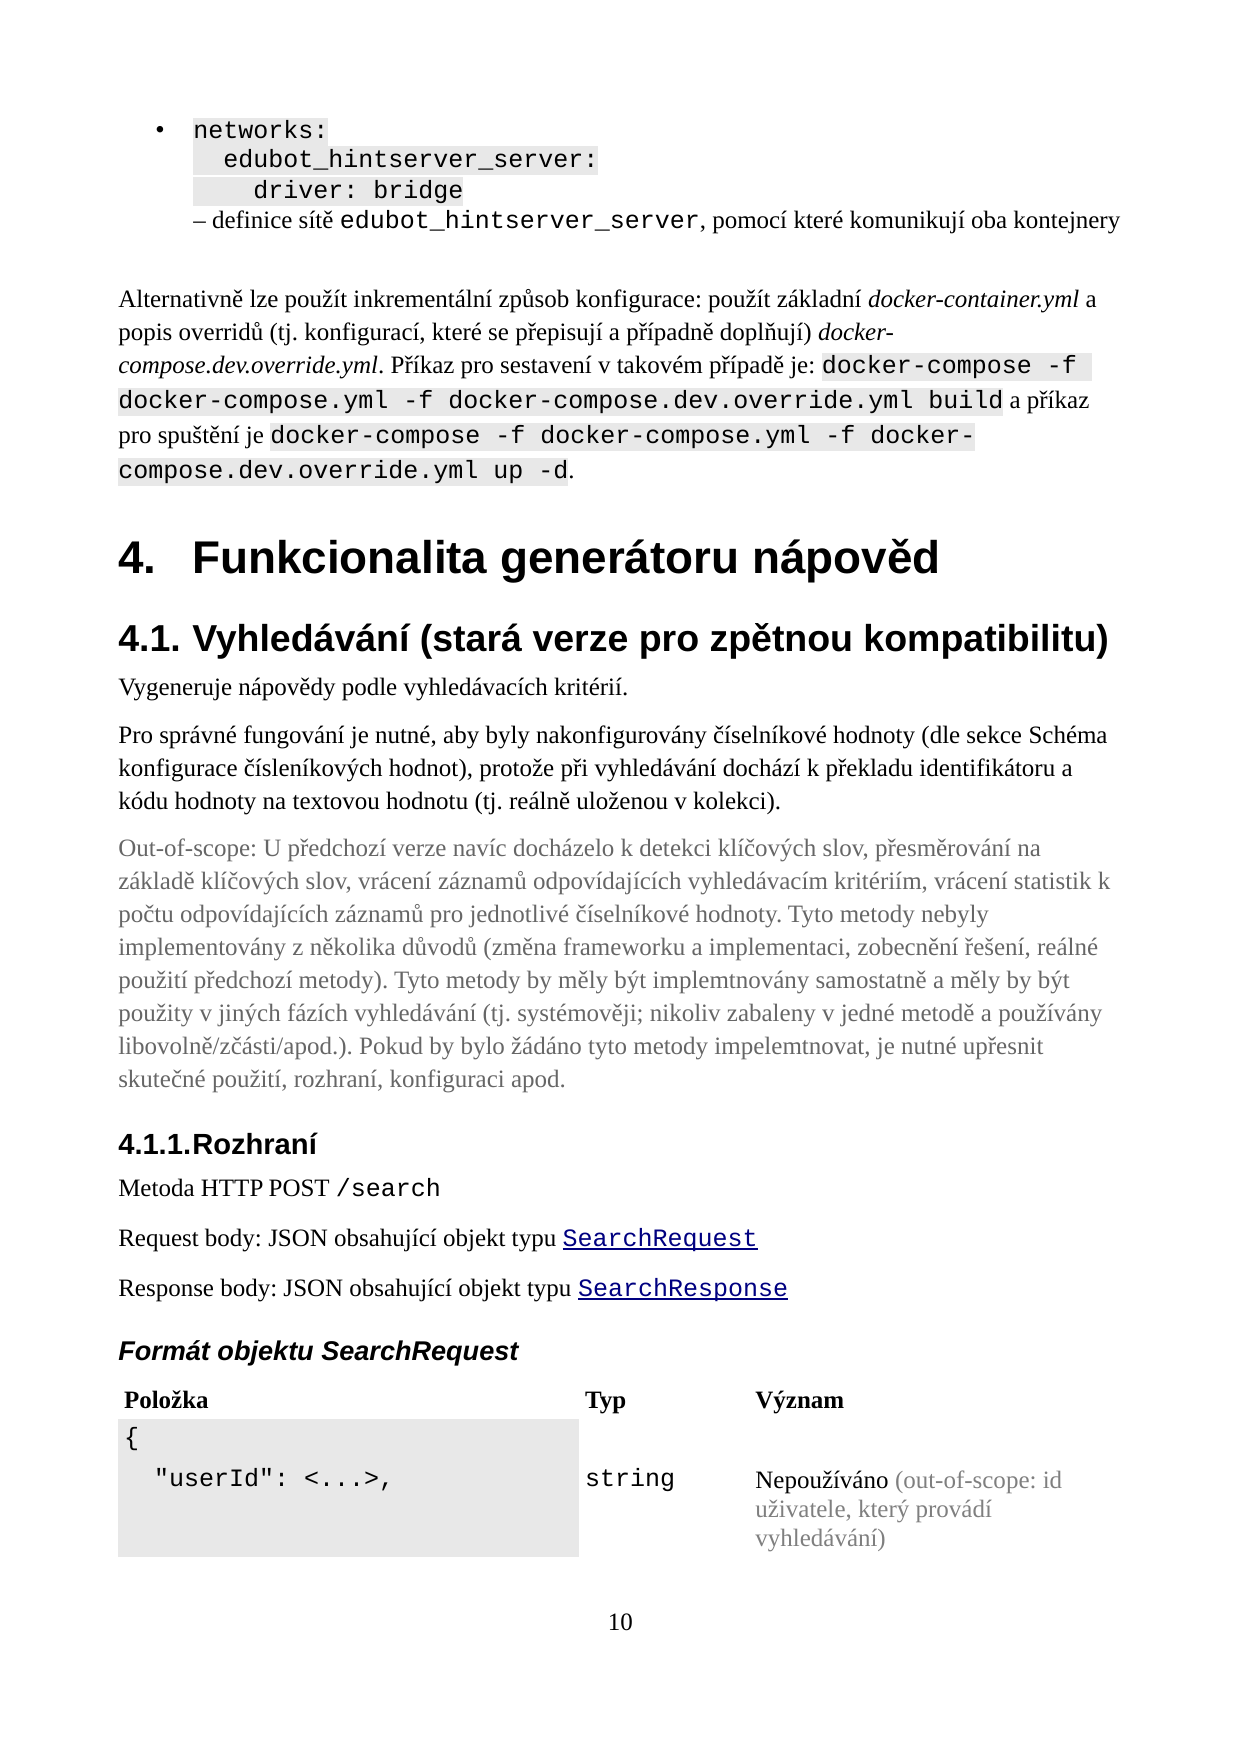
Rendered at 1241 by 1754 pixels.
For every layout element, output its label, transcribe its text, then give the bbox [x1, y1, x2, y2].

subtitle Rozhraní [118, 1127, 1122, 1160]
table_cell { [118, 1419, 579, 1459]
table_cell [749, 1419, 1123, 1459]
table_cell [579, 1419, 749, 1459]
table_cell "userId": <...>, [118, 1459, 579, 1557]
table_header Položka [118, 1379, 579, 1419]
table_cell Nepoužíváno (out-of-scope: id uživatele, který provádí vyhledávání) [749, 1459, 1123, 1557]
text Metoda HTTP POST /search [118, 1173, 1122, 1203]
table_cell string [579, 1459, 749, 1557]
subtitle Funkcionalita generátoru nápověd [118, 530, 1122, 583]
subtitle Formát objektu SearchRequest [118, 1335, 1122, 1366]
table_header Význam [749, 1379, 1123, 1419]
text Response body: JSON obsahující objekt typu SearchResponse [118, 1273, 1122, 1303]
text Pro správné fungování je nutné, aby byly nakonfigurovány číselníkové hodnoty (dle sekce Schéma konfigurace čísleníkových hodnot), protože při vyhledávání dochází k překladu identifikátoru a kódu hodnoty na textovou hodnotu (tj. reálně uloženou v kolekci). [118, 720, 1122, 814]
text Alternativně lze použít inkrementální způsob konfigurace: použít základní docker-container.yml a popis overridů (tj. konfigurací, které se přepisují a případně doplňují) docker-compose.dev.override.yml. Příkaz pro sestavení v takovém případě je: docker-compose -f docker-compose.yml -f docker-compose.dev.override.yml build a příkaz pro spuštění je docker-compose -f docker-compose.yml -f docker-compose.dev.override.yml up -d. [118, 284, 1122, 486]
text Request body: JSON obsahující objekt typu SearchRequest [118, 1223, 1122, 1253]
subtitle Vyhledávání (stará verze pro zpětnou kompatibilitu) [118, 616, 1122, 659]
text Vygeneruje nápovědy podle vyhledávacích kritérií. [118, 672, 1122, 701]
list networks: edubot_hintserver_server: driver: bridge – definice sítě edubot_hintserver_server, pomocí které komunikují oba kontejnery [156, 118, 1122, 236]
table_header Typ [579, 1379, 749, 1419]
text Out-of-scope: U předchozí verze navíc docházelo k detekci klíčových slov, přesměrování na základě klíčových slov, vrácení záznamů odpovídajících vyhledávacím kritériím, vrácení statistik k počtu odpovídajících záznamů pro jednotlivé číselníkové hodnoty. Tyto metody nebyly implementovány z několika důvodů (změna frameworku a implementaci, zobecnění řešení, reálné použití předchozí metody). Tyto metody by měly být implemtnovány samostatně a měly by být použity v jiných fázích vyhledávání (tj. systémověji; nikoliv zabaleny v jedné metodě a používány libovolně/zčásti/apod.). Pokud by bylo žádáno tyto metody impelemtnovat, je nutné upřesnit skutečné použití, rozhraní, konfiguraci apod. [118, 833, 1122, 1093]
